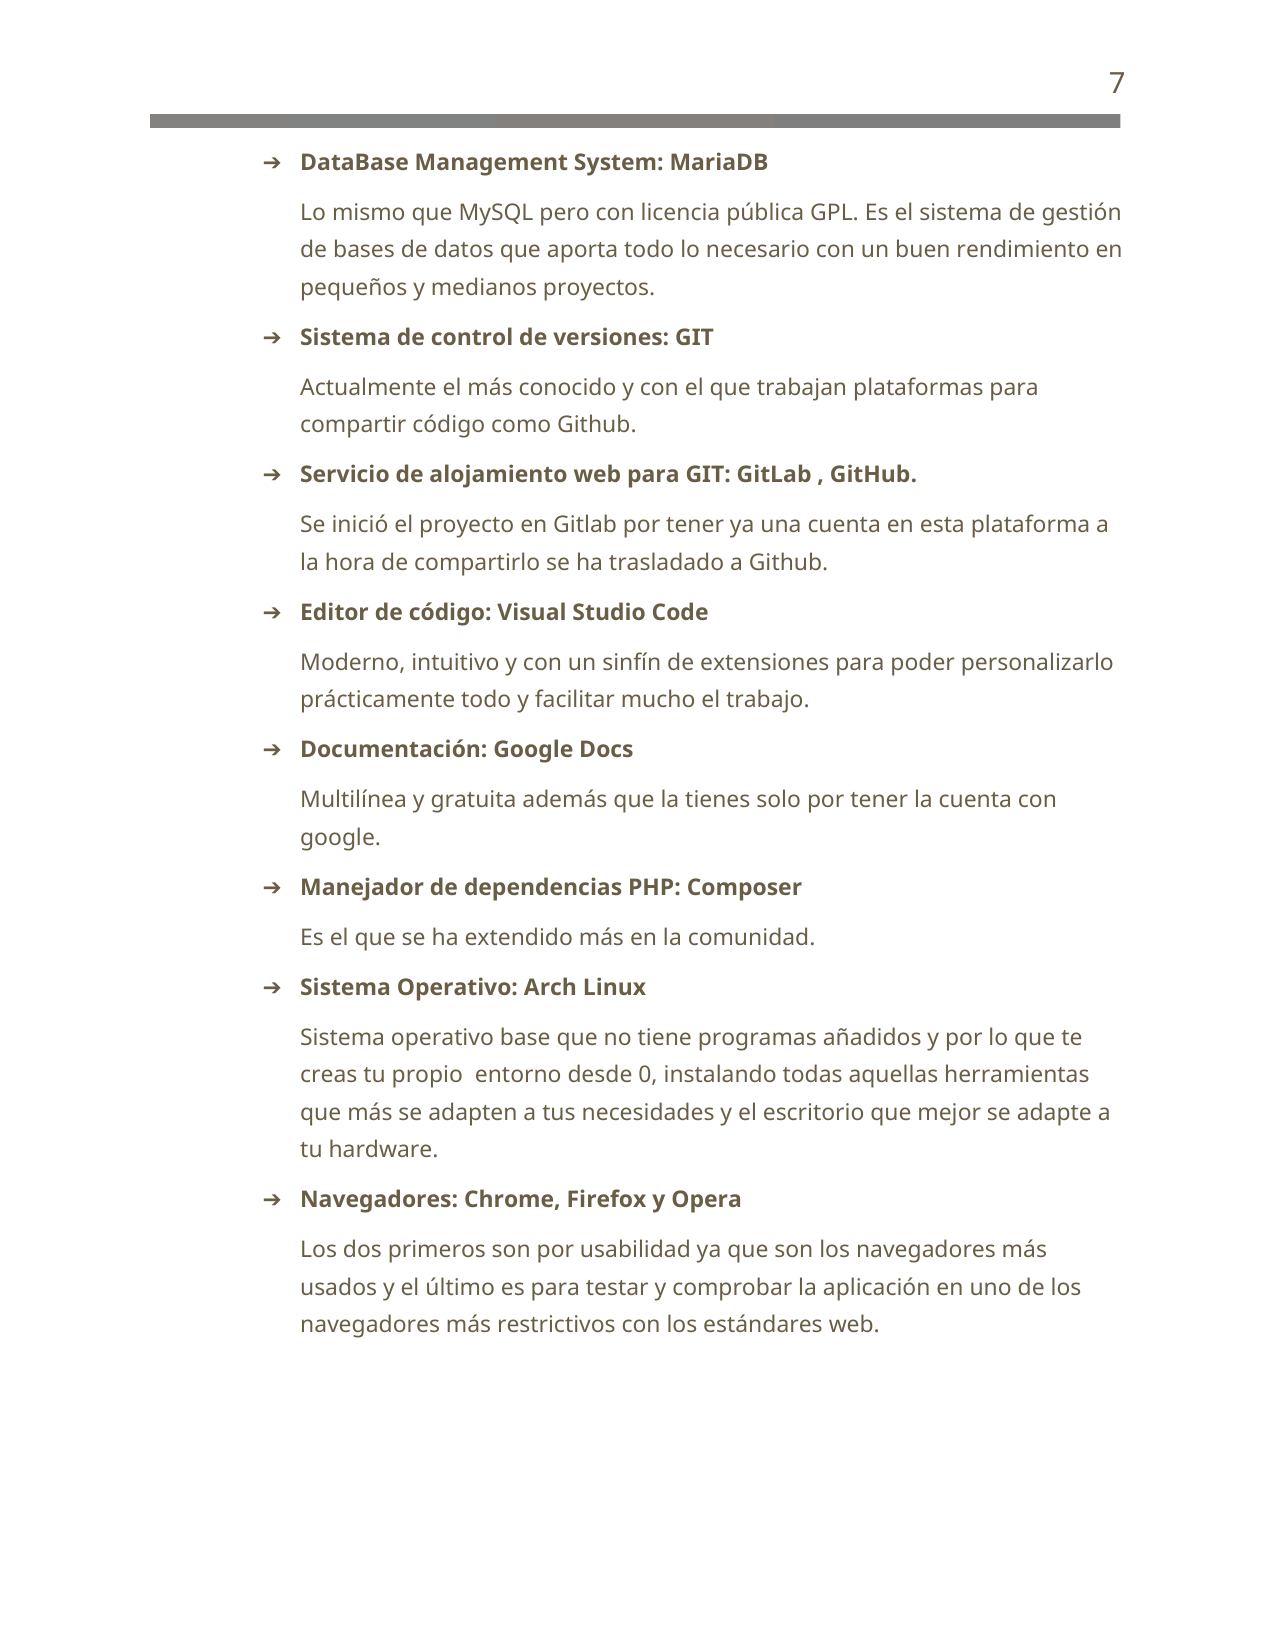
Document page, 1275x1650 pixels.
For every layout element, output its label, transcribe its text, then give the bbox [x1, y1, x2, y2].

list Documentación: Google Docs [262, 733, 1125, 765]
text Moderno, intuitivo y con un sinfín de extensiones para poder personalizarlo prácticamente todo y facilitar mucho el trabajo. [300, 646, 1125, 715]
list Editor de código: Visual Studio Code [262, 596, 1125, 627]
text Es el que se ha extendido más en la comunidad. [300, 921, 1125, 952]
list Navegadores: Chrome, Firefox y Opera [262, 1183, 1125, 1215]
text Los dos primeros son por usabilidad ya que son los navegadores más usados y el último es para testar y comprobar la aplicación en uno de los navegadores más restrictivos con los estándares web. [300, 1233, 1125, 1340]
list Sistema de control de versiones: GIT [262, 321, 1125, 352]
text Actualmente el más conocido y con el que trabajan plataformas para compartir código como Github. [300, 371, 1125, 440]
list DataBase Management System: MariaDB [262, 146, 1125, 177]
list Servicio de alojamiento web para GIT: GitLab , GitHub. [262, 458, 1125, 490]
picture [150, 114, 1121, 128]
text Lo mismo que MySQL pero con licencia pública GPL. Es el sistema de gestión de bases de datos que aporta todo lo necesario con un buen rendimiento en pequeños y medianos proyectos. [300, 196, 1125, 302]
text Se inició el proyecto en Gitlab por tener ya una cuenta en esta plataforma a la hora de compartirlo se ha trasladado a Github. [300, 508, 1125, 577]
list Manejador de dependencias PHP: Composer [262, 871, 1125, 902]
text Sistema operativo base que no tiene programas añadidos y por lo que te creas tu propio entorno desde 0, instalando todas aquellas herramientas que más se adapten a tus necesidades y el escritorio que mejor se adapte a tu hardware. [300, 1021, 1125, 1165]
text Multilínea y gratuita además que la tienes solo por tener la cuenta con google. [300, 783, 1125, 852]
list Sistema Operativo: Arch Linux [262, 971, 1125, 1002]
